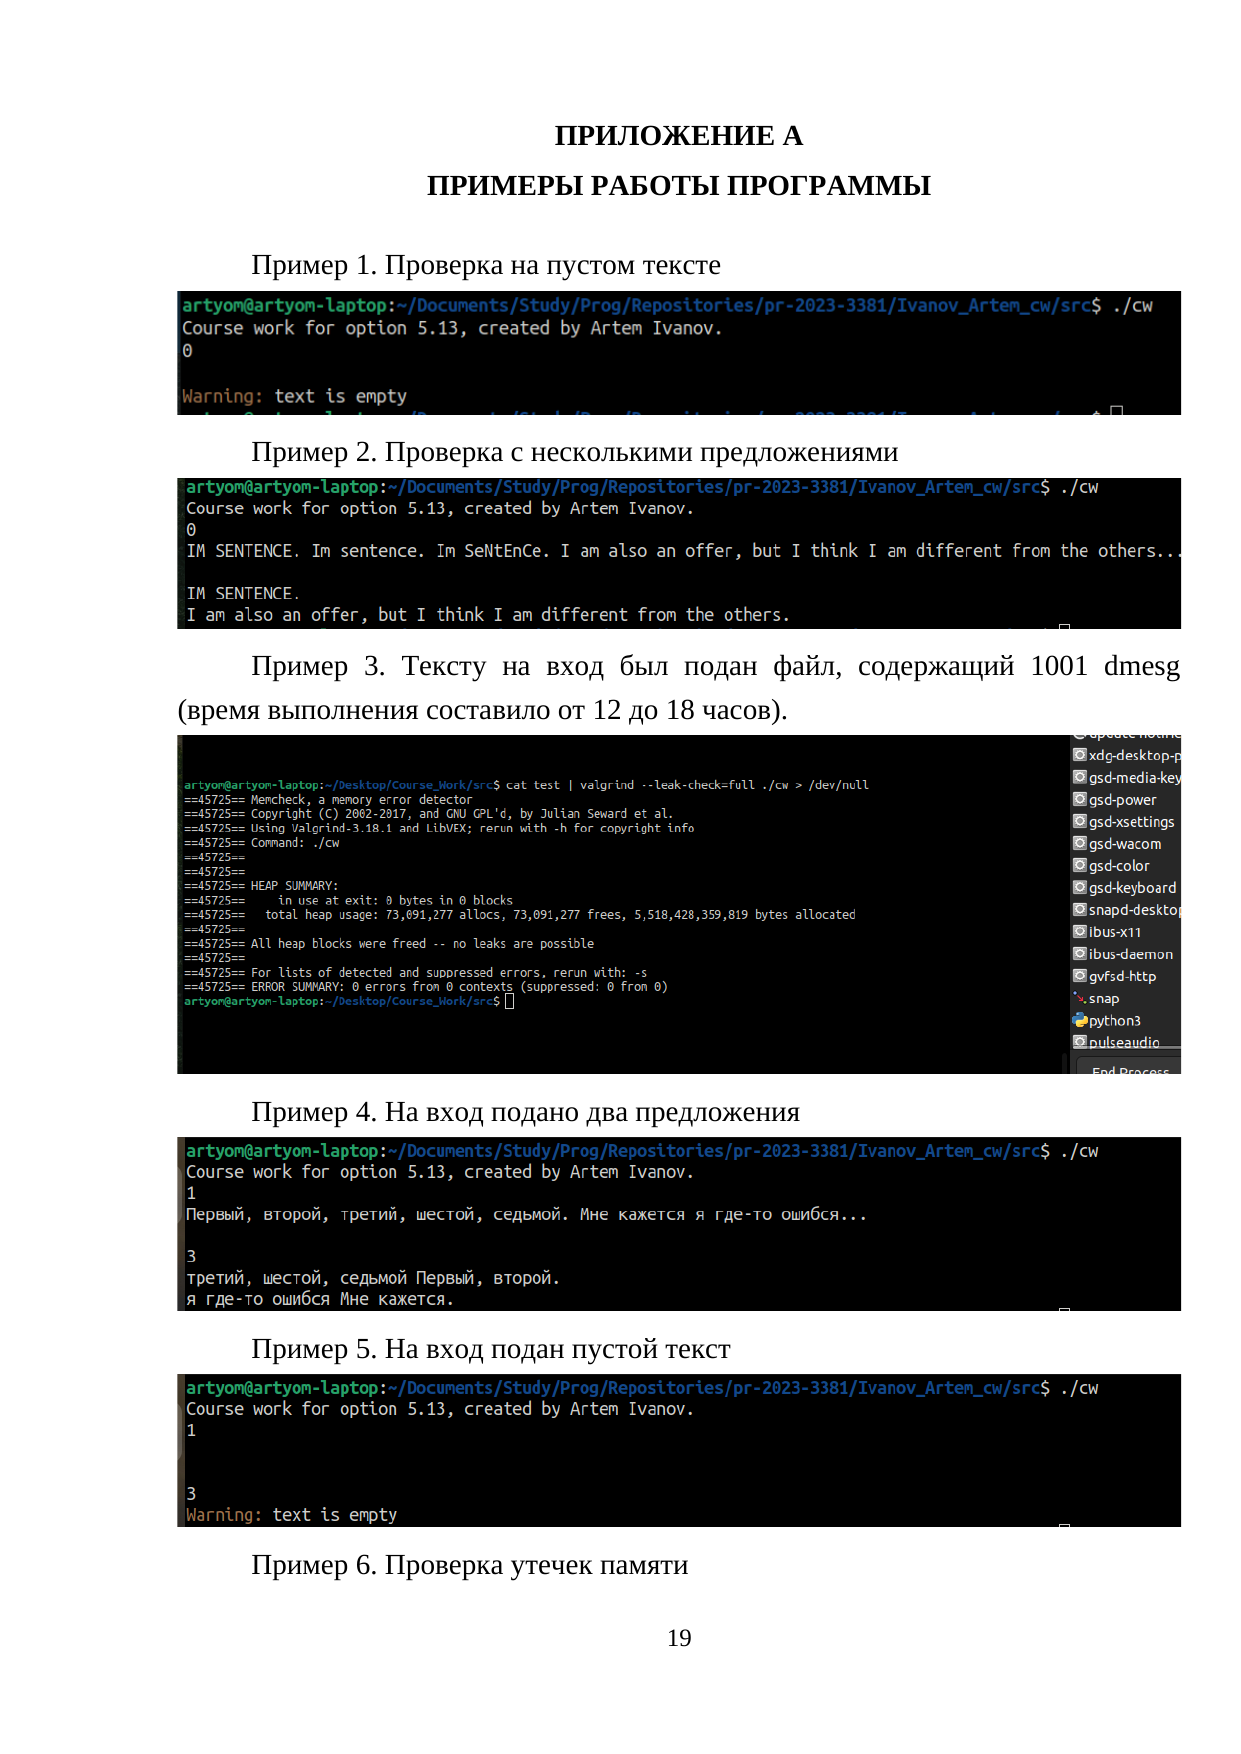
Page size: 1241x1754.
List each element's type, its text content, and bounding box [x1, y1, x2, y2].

picture [177, 478, 1182, 629]
picture [177, 735, 1182, 1074]
subtitle ПРИЛОЖЕНИЕ А [177, 118, 1181, 152]
picture [177, 1137, 1182, 1311]
picture [177, 291, 1182, 415]
text Пример 4. На вход подано два предложения [177, 1074, 1181, 1127]
picture [177, 1374, 1182, 1527]
text Пример 1. Проверка на пустом тексте [177, 247, 1181, 281]
text Пример 3. Тексту на вход был подан файл, содержащий 1001 dmesg (время выполнения составило от 12 до 18 часов). [177, 629, 1181, 726]
text Пример 2. Проверка с несколькими предложениями [177, 415, 1181, 468]
subtitle ПРИМЕРЫ РАБОТЫ ПРОГРАММЫ [177, 168, 1181, 202]
text Пример 5. На вход подан пустой текст [177, 1311, 1181, 1364]
text Пример 6. Проверка утечек памяти [177, 1527, 1181, 1580]
